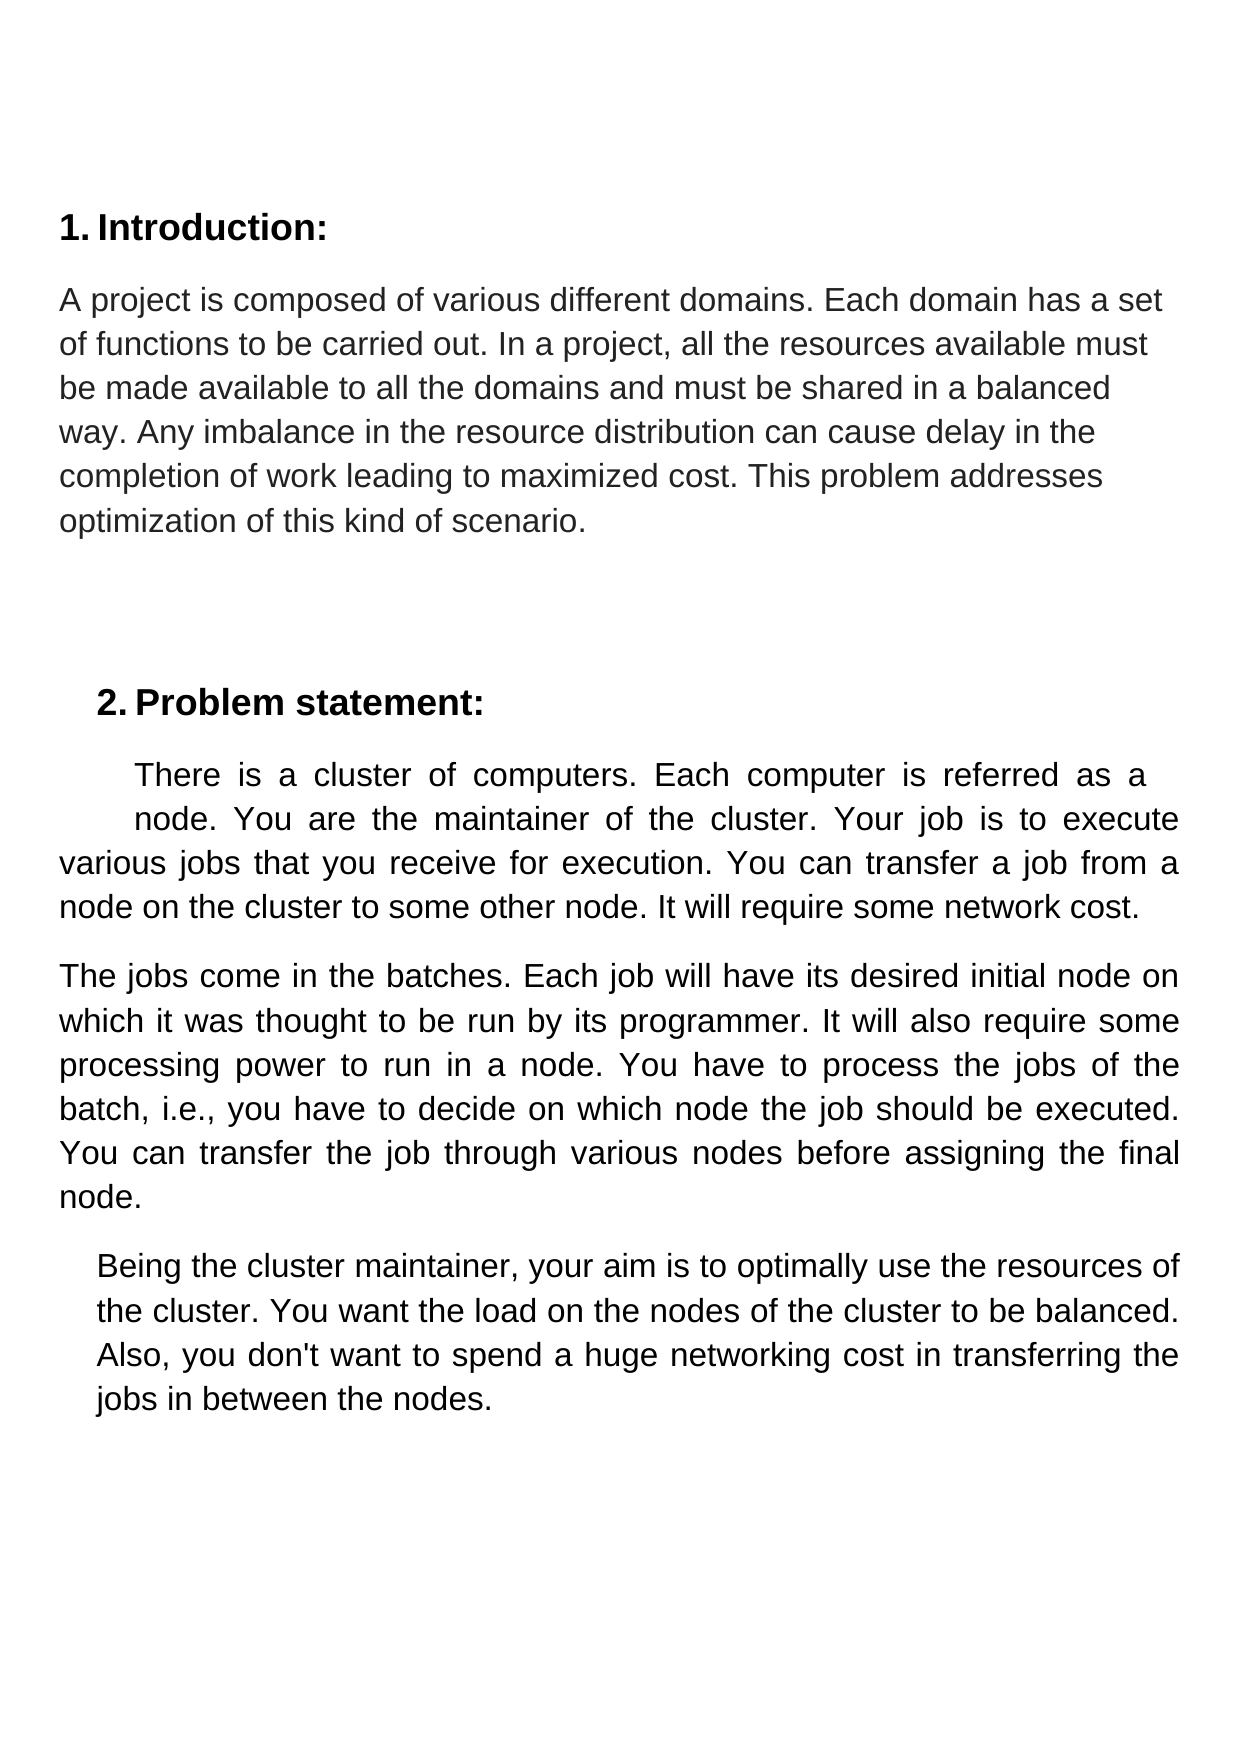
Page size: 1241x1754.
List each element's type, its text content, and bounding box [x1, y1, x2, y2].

text A project is composed of various different domains. Each domain has a set of functions to be carried out. In a project, all the resources available must be made available to all the domains and must be shared in a balanced way. Any imbalance in the resource distribution can cause delay in the completion of work leading to maximized cost. This problem addresses optimization of this kind of scenario. [59, 280, 1181, 539]
text There is a cluster of computers. Each computer is referred as a node. You are the maintainer of the cluster. Your job is to execute various jobs that you receive for execution. You can transfer a job from a node on the cluster to some other node. It will require some network cost. [59, 755, 1181, 926]
text The jobs come in the batches. Each job will have its desired initial node on which it was thought to be run by its programmer. It will also require some processing power to run in a node. You have to process the jobs of the batch, i.e., you have to decide on which node the job should be executed. You can transfer the job through various nodes before assigning the final node. [59, 956, 1181, 1216]
text 1. Introduction: [59, 205, 1181, 248]
text 2. Problem statement: [96, 680, 1181, 723]
text Being the cluster maintainer, your aim is to optimally use the resources of the cluster. You want the load on the nodes of the cluster to be balanced. Also, you don't want to spend a huge networking cost in transferring the jobs in between the nodes. [96, 1246, 1181, 1417]
